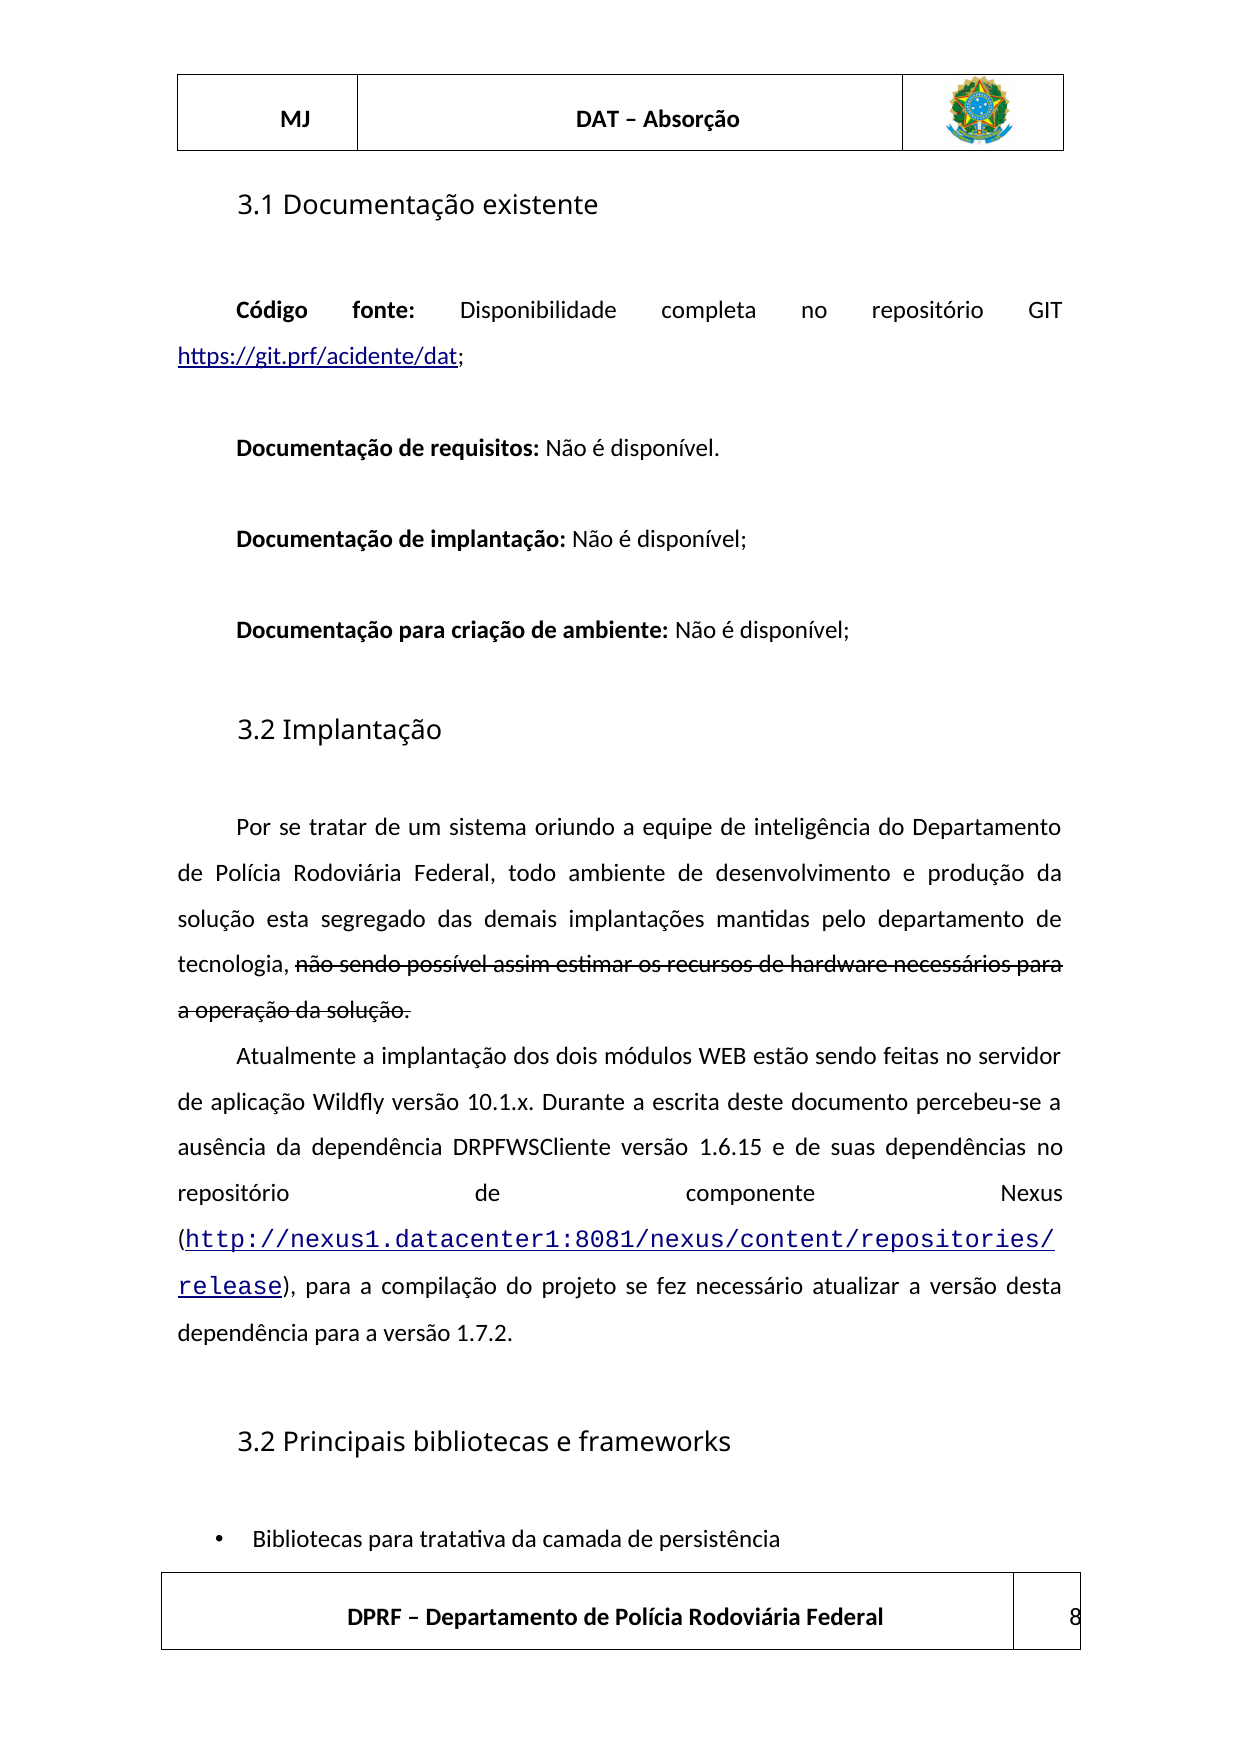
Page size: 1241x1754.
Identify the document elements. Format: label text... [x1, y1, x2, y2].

text Documentação de requisitos: Não é disponível. [177, 432, 236, 462]
subtitle 3.2 Implantação [177, 710, 237, 747]
text Código fonte: Disponibilidade completa no repositório GIT https://git.prf/acidente/dat; [177, 294, 1063, 371]
subtitle 3.1 Documentação existente [177, 186, 237, 223]
text Atualmente a implantação dos dois módulos WEB estão sendo feitas no servidor de aplicação Wildfly versão 10.1.x. Durante a escrita deste documento percebeu-se a ausência da dependência DRPFWSCliente versão 1.6.15 e de suas dependências no repositório de componente Nexus (http://nexus1.datacenter1:8081/nexus/content/repositories/release), para a compilação do projeto se fez necessário atualizar a versão desta dependência para a versão 1.7.2. [177, 1116, 1063, 1131]
list Bibliotecas para tratativa da camada de persistência [781, 1523, 1063, 1553]
text Documentação de implantação: Não é disponível; [177, 523, 236, 554]
list Bibliotecas para tratativa da camada de persistência [215, 1523, 252, 1553]
text Por se tratar de um sistema oriundo a equipe de inteligência do Departamento de Polícia Rodoviária Federal, todo ambiente de desenvolvimento e produção da solução esta segregado das demais implantações mantidas pelo departamento de tecnologia, não sendo possível assim estimar os recursos de hardware necessários para a operação da solução. [177, 933, 1063, 949]
subtitle 3.2 Principais bibliotecas e frameworks [177, 1422, 237, 1459]
text Atualmente a implantação dos dois módulos WEB estão sendo feitas no servidor de aplicação Wildfly versão 10.1.x. Durante a escrita deste documento percebeu-se a ausência da dependência DRPFWSCliente versão 1.6.15 e de suas dependências no repositório de componente Nexus (http://nexus1.datacenter1:8081/nexus/content/repositories/release), para a compilação do projeto se fez necessário atualizar a versão desta dependência para a versão 1.7.2. [177, 1208, 1063, 1273]
text Documentação para criação de ambiente: Não é disponível; [177, 615, 236, 645]
text Atualmente a implantação dos dois módulos WEB estão sendo feitas no servidor de aplicação Wildfly versão 10.1.x. Durante a escrita deste documento percebeu-se a ausência da dependência DRPFWSCliente versão 1.6.15 e de suas dependências no repositório de componente Nexus (http://nexus1.datacenter1:8081/nexus/content/repositories/release), para a compilação do projeto se fez necessário atualizar a versão desta dependência para a versão 1.7.2. [177, 1040, 1063, 1086]
text Por se tratar de um sistema oriundo a equipe de inteligência do Departamento de Polícia Rodoviária Federal, todo ambiente de desenvolvimento e produção da solução esta segregado das demais implantações mantidas pelo departamento de tecnologia, não sendo possível assim estimar os recursos de hardware necessários para a operação da solução. [177, 979, 1063, 1025]
text Documentação de requisitos: Não é disponível. [720, 432, 1063, 462]
text Por se tratar de um sistema oriundo a equipe de inteligência do Departamento de Polícia Rodoviária Federal, todo ambiente de desenvolvimento e produção da solução esta segregado das demais implantações mantidas pelo departamento de tecnologia, não sendo possível assim estimar os recursos de hardware necessários para a operação da solução. [177, 811, 1063, 857]
text Por se tratar de um sistema oriundo a equipe de inteligência do Departamento de Polícia Rodoviária Federal, todo ambiente de desenvolvimento e produção da solução esta segregado das demais implantações mantidas pelo departamento de tecnologia, não sendo possível assim estimar os recursos de hardware necessários para a operação da solução. [177, 888, 1063, 903]
subtitle 3.1 Documentação existente [599, 186, 1063, 223]
subtitle 3.2 Implantação [442, 710, 1063, 747]
picture [944, 75, 1020, 149]
text Atualmente a implantação dos dois módulos WEB estão sendo feitas no servidor de aplicação Wildfly versão 10.1.x. Durante a escrita deste documento percebeu-se a ausência da dependência DRPFWSCliente versão 1.6.15 e de suas dependências no repositório de componente Nexus (http://nexus1.datacenter1:8081/nexus/content/repositories/release), para a compilação do projeto se fez necessário atualizar a versão desta dependência para a versão 1.7.2. [177, 1162, 1063, 1177]
text Documentação de implantação: Não é disponível; [747, 523, 1063, 554]
text Documentação para criação de ambiente: Não é disponível; [850, 615, 1063, 645]
subtitle 3.2 Principais bibliotecas e frameworks [731, 1422, 1063, 1459]
text Atualmente a implantação dos dois módulos WEB estão sendo feitas no servidor de aplicação Wildfly versão 10.1.x. Durante a escrita deste documento percebeu-se a ausência da dependência DRPFWSCliente versão 1.6.15 e de suas dependências no repositório de componente Nexus (http://nexus1.datacenter1:8081/nexus/content/repositories/release), para a compilação do projeto se fez necessário atualizar a versão desta dependência para a versão 1.7.2. [177, 1300, 1063, 1347]
